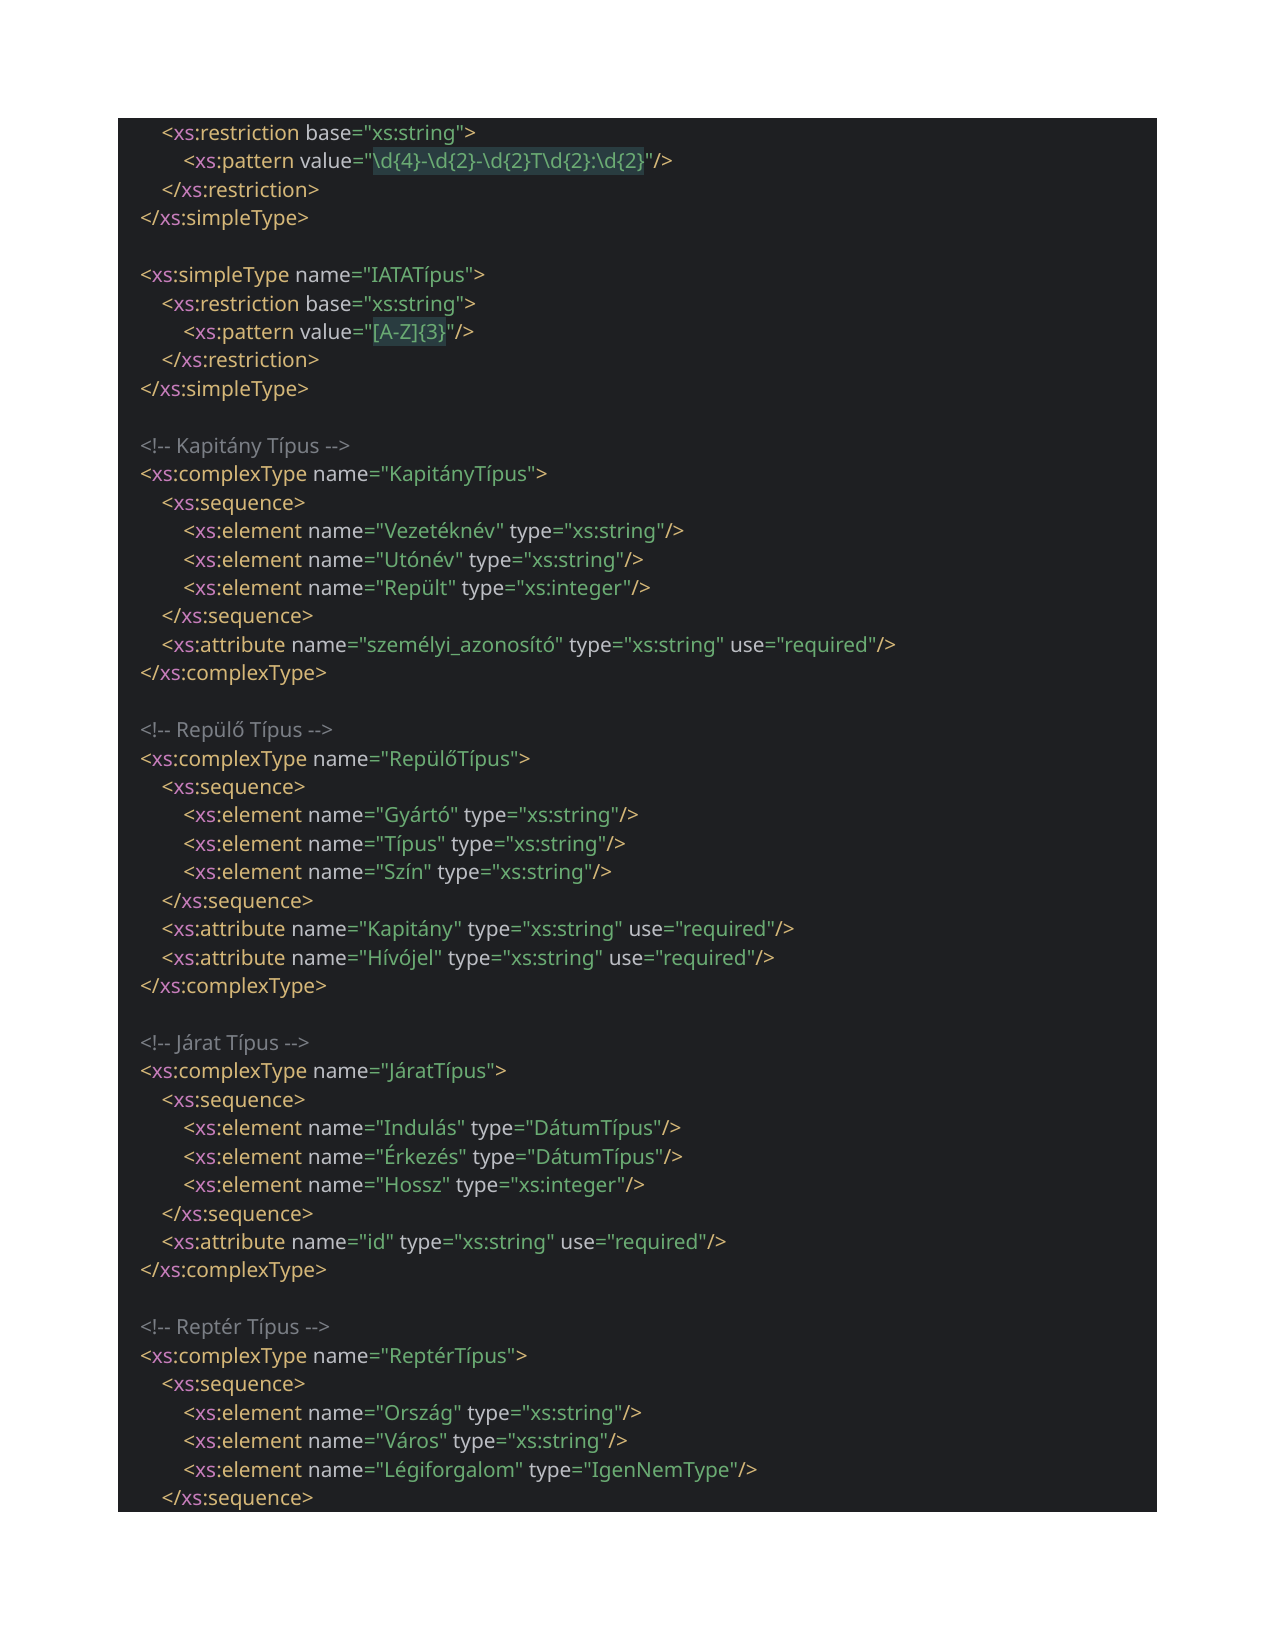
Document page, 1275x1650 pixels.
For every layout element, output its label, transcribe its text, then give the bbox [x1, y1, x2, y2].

text <xs:restriction base="xs:string"> <xs:pattern value="\d{4}-\d{2}-\d{2}T\d{2}:\d{2}"/> </xs:restriction> </xs:simpleType> <xs:simpleType name="IATATípus"> <xs:restriction base="xs:string"> <xs:pattern value="[A-Z]{3}"/> </xs:restriction> </xs:simpleType> <!-- Kapitány Típus --> <xs:complexType name="KapitányTípus"> <xs:sequence> <xs:element name="Vezetéknév" type="xs:string"/> <xs:element name="Utónév" type="xs:string"/> <xs:element name="Repült" type="xs:integer"/> </xs:sequence> <xs:attribute name="személyi_azonosító" type="xs:string" use="required"/> </xs:complexType> <!-- Repülő Típus --> <xs:complexType name="RepülőTípus"> <xs:sequence> <xs:element name="Gyártó" type="xs:string"/> <xs:element name="Típus" type="xs:string"/> <xs:element name="Szín" type="xs:string"/> </xs:sequence> <xs:attribute name="Kapitány" type="xs:string" use="required"/> <xs:attribute name="Hívójel" type="xs:string" use="required"/> </xs:complexType> <!-- Járat Típus --> <xs:complexType name="JáratTípus"> <xs:sequence> <xs:element name="Indulás" type="DátumTípus"/> <xs:element name="Érkezés" type="DátumTípus"/> <xs:element name="Hossz" type="xs:integer"/> </xs:sequence> <xs:attribute name="id" type="xs:string" use="required"/> </xs:complexType> <!-- Reptér Típus --> <xs:complexType name="ReptérTípus"> <xs:sequence> <xs:element name="Ország" type="xs:string"/> <xs:element name="Város" type="xs:string"/> <xs:element name="Légiforgalom" type="IgenNemType"/> </xs:sequence> [118, 118, 1157, 1512]
